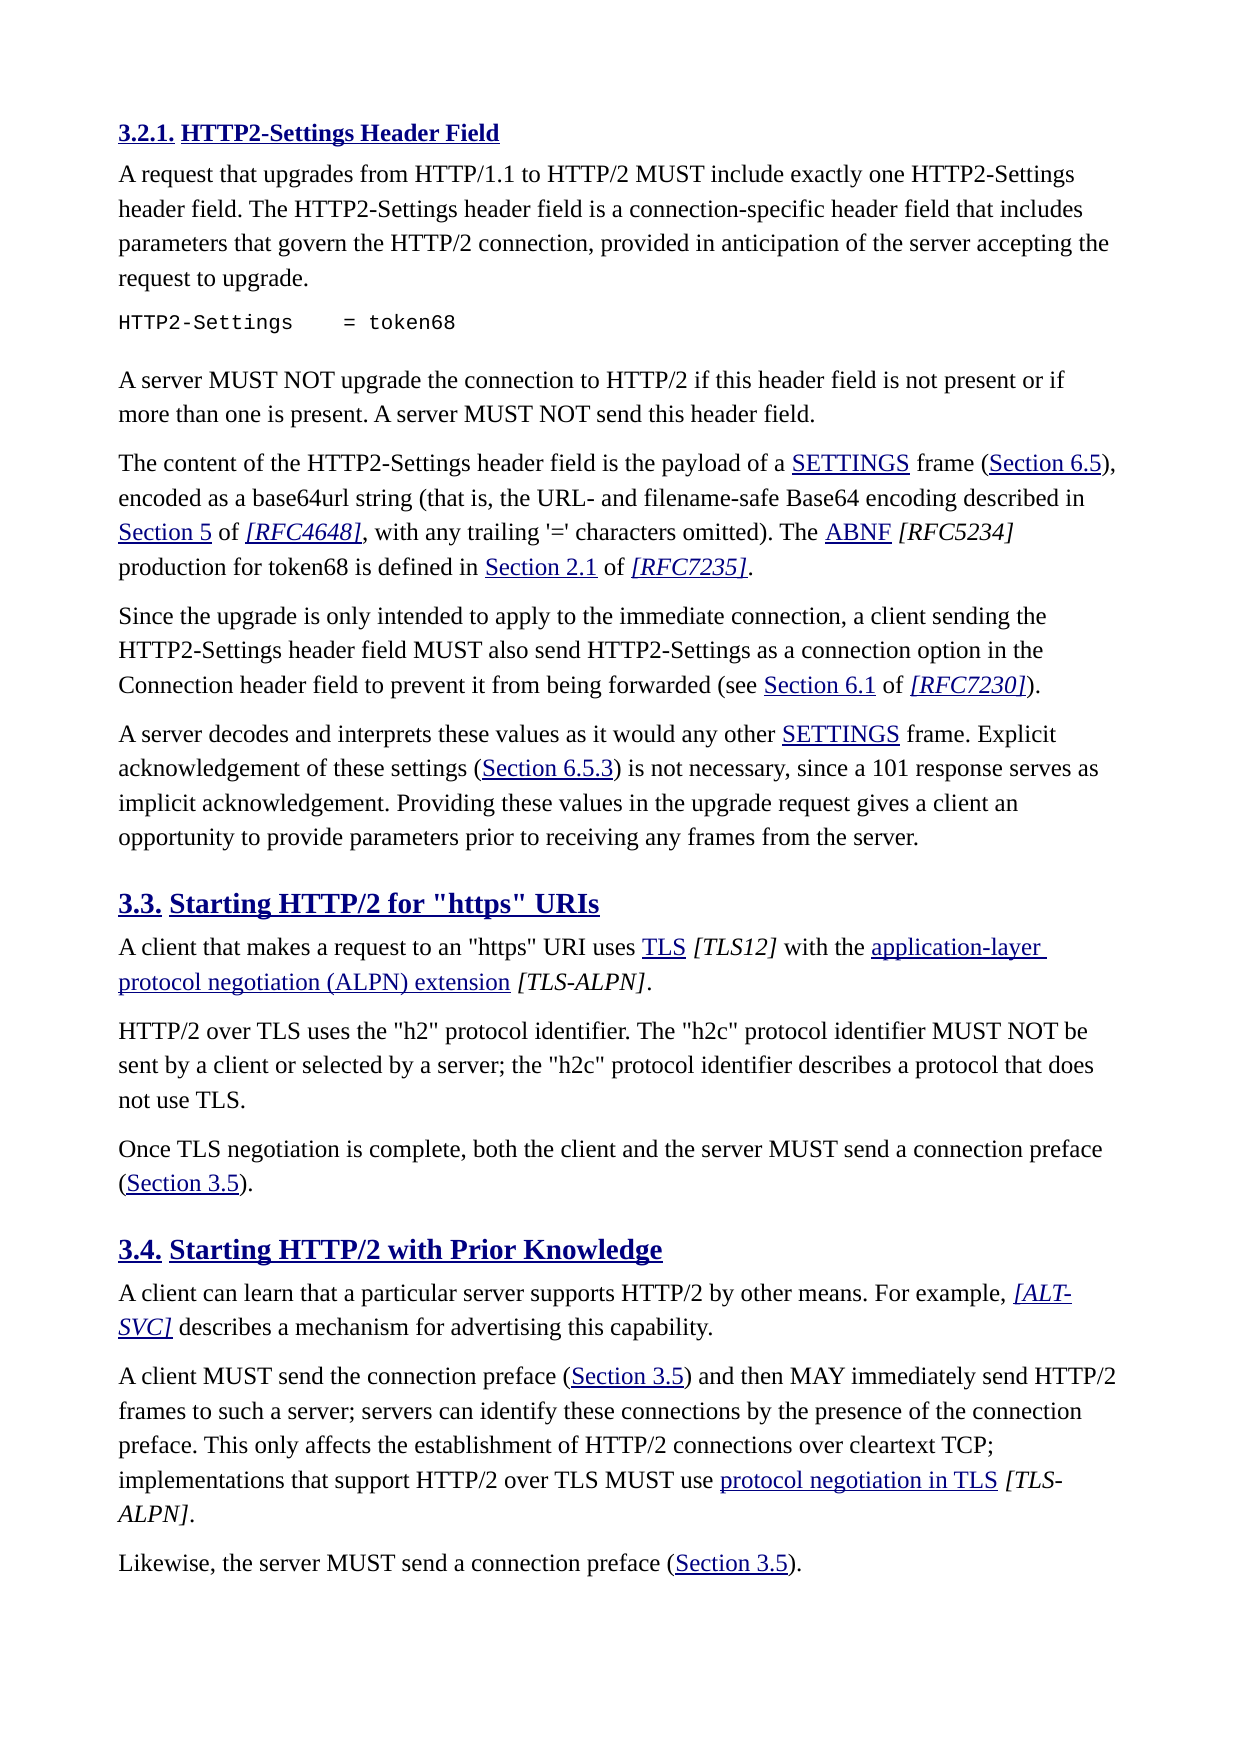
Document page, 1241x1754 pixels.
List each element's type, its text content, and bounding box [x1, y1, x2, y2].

text A server decodes and interprets these values as it would any other SETTINGS frame. Explicit acknowledgement of these settings (Section 6.5.3) is not necessary, since a 101 response serves as implicit acknowledgement. Providing these values in the upgrade request gives a client an opportunity to provide parameters prior to receiving any frames from the server. [118, 719, 1122, 851]
subtitle 3.4. Starting HTTP/2 with Prior Knowledge [118, 1232, 1122, 1265]
subtitle 3.3. Starting HTTP/2 for "https" URIs [118, 886, 1122, 920]
text Likewise, the server MUST send a connection preface (Section 3.5). [118, 1548, 1122, 1577]
text A server MUST NOT upgrade the connection to HTTP/2 if this header field is not present or if more than one is present. A server MUST NOT send this header field. [118, 365, 1122, 428]
text Since the upgrade is only intended to apply to the immediate connection, a client sending the HTTP2-Settings header field MUST also send HTTP2-Settings as a connection option in the Connection header field to prevent it from being forwarded (see Section 6.1 of [RFC7230]). [118, 601, 1122, 699]
text A client MUST send the connection preface (Section 3.5) and then MAY immediately send HTTP/2 frames to such a server; servers can identify these connections by the presence of the connection preface. This only affects the establishment of HTTP/2 connections over cleartext TCP; implementations that support HTTP/2 over TLS MUST use protocol negotiation in TLS [TLS-ALPN]. [118, 1361, 1122, 1528]
subtitle 3.2.1. HTTP2-Settings Header Field [118, 118, 1122, 147]
text A client that makes a request to an "https" URI uses TLS [TLS12] with the application-layer protocol negotiation (ALPN) extension [TLS-ALPN]. [118, 932, 1122, 995]
text HTTP2-Settings = token68 [118, 312, 1122, 336]
text A request that upgrades from HTTP/1.1 to HTTP/2 MUST include exactly one HTTP2-Settings header field. The HTTP2-Settings header field is a connection-specific header field that includes parameters that govern the HTTP/2 connection, provided in anticipation of the server accepting the request to upgrade. [118, 159, 1122, 292]
text Once TLS negotiation is complete, both the client and the server MUST send a connection preface (Section 3.5). [118, 1134, 1122, 1197]
text The content of the HTTP2-Settings header field is the payload of a SETTINGS frame (Section 6.5), encoded as a base64url string (that is, the URL- and filename-safe Base64 encoding described in Section 5 of [RFC4648], with any trailing '=' characters omitted). The ABNF [RFC5234] production for token68 is defined in Section 2.1 of [RFC7235]. [118, 448, 1122, 581]
text A client can learn that a particular server supports HTTP/2 by other means. For example, [ALT-SVC] describes a mechanism for advertising this capability. [118, 1278, 1122, 1341]
text HTTP/2 over TLS uses the "h2" protocol identifier. The "h2c" protocol identifier MUST NOT be sent by a client or selected by a server; the "h2c" protocol identifier describes a protocol that does not use TLS. [118, 1016, 1122, 1113]
